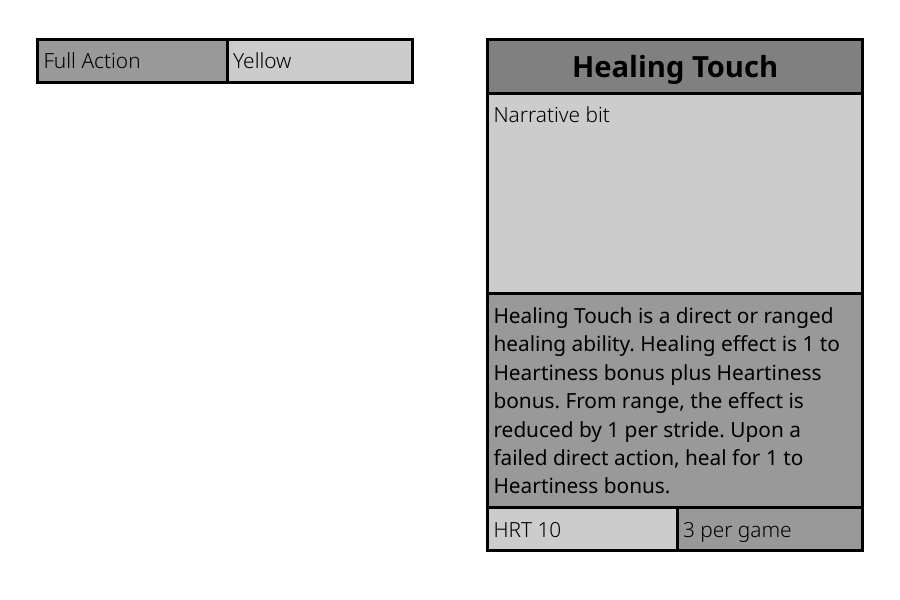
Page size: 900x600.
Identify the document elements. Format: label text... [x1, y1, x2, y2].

table_cell Yellow [229, 41, 411, 81]
table_cell 3 per game [679, 509, 861, 549]
table_cell Narrative bit [489, 95, 861, 292]
table_cell Healing Touch is a direct or ranged healing ability. Healing effect is 1 to Heartiness bonus plus Heartiness bonus. From range, the effect is reduced by 1 per stride. Upon a failed direct action, heal for 1 to Heartiness bonus. [489, 295, 861, 506]
table_cell Full Action [39, 41, 226, 81]
table_cell HRT 10 [489, 509, 676, 549]
table_header Healing Touch [489, 41, 861, 92]
